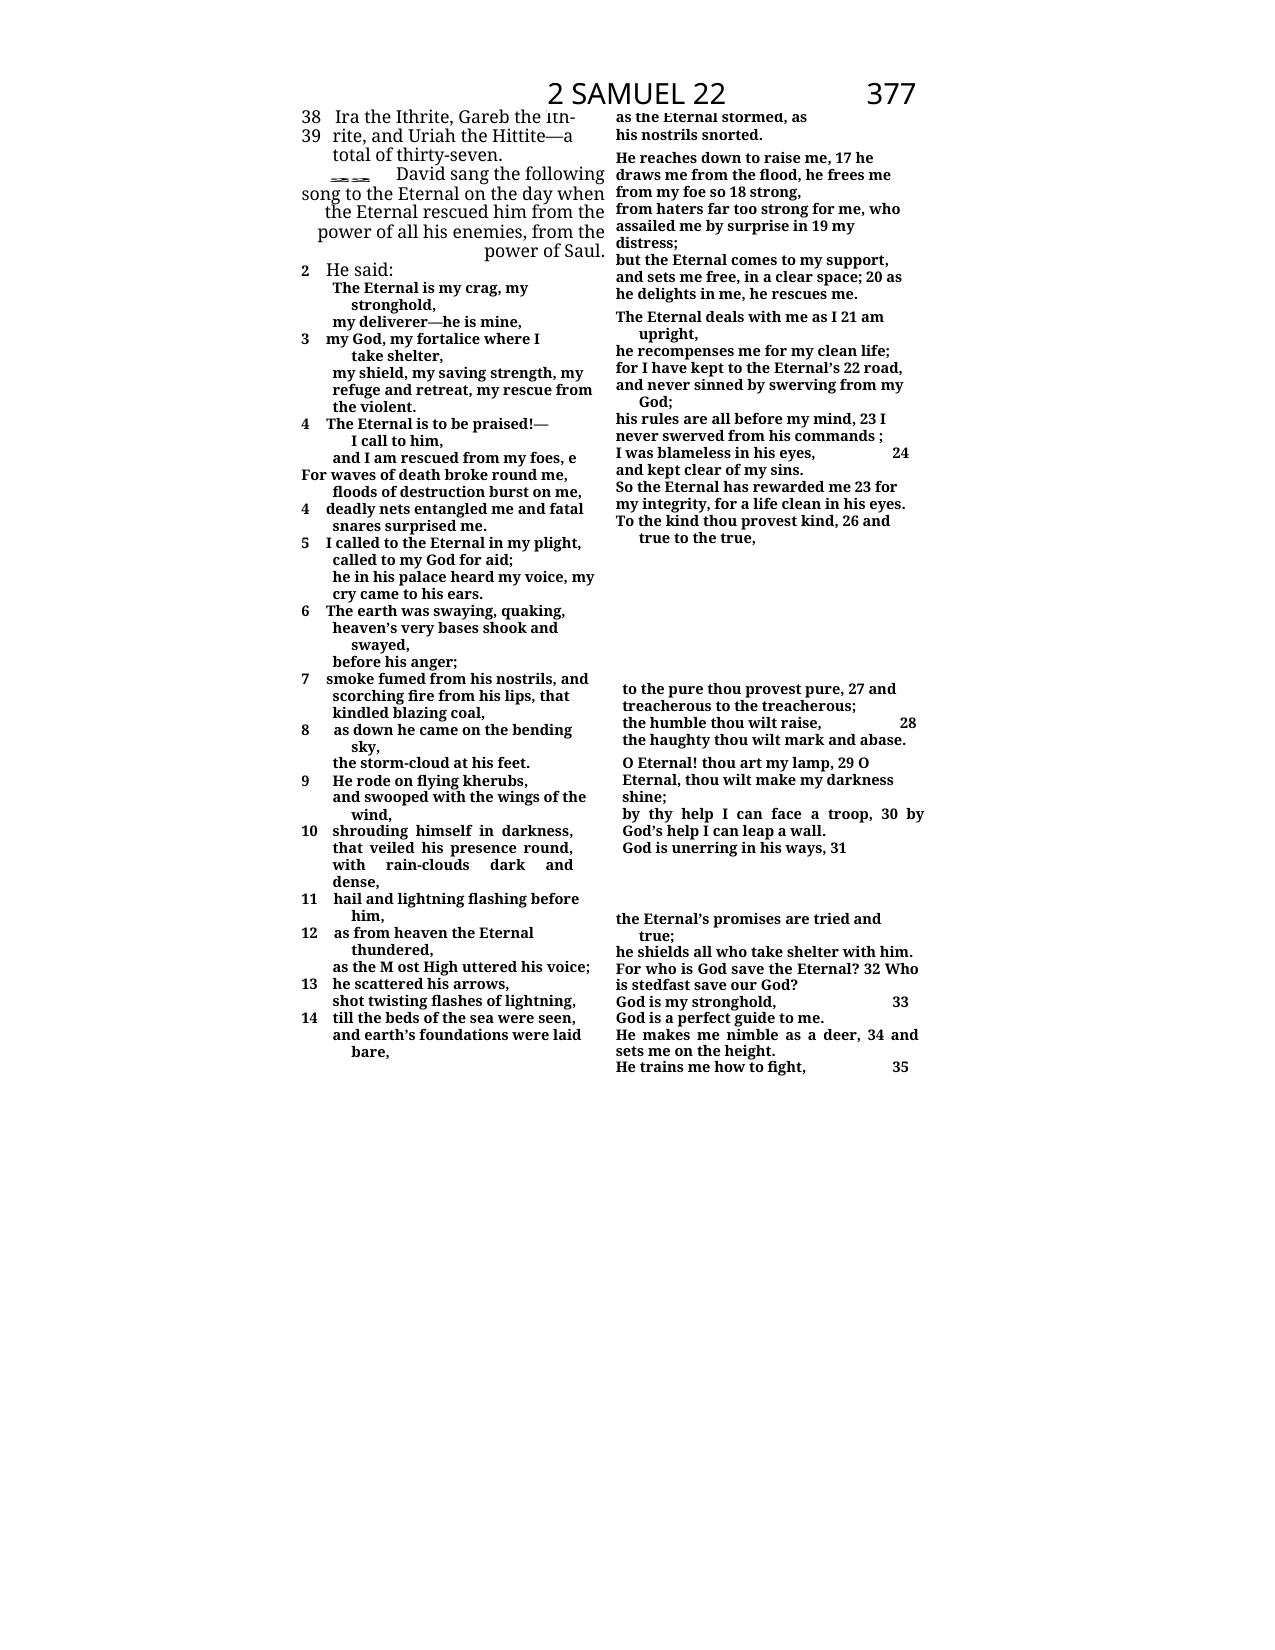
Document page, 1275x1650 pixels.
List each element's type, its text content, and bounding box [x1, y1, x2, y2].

text David sang the following song to the Eternal on the day when the Eternal rescued him from the power of all his enemies, from the power of Saul. [301, 166, 605, 261]
text as the M ost High uttered his voice; [332, 959, 605, 976]
text The Eternal deals with me as I 21 am upright, [616, 309, 919, 343]
text To the kind thou provest kind, 26 and true to the true, [616, 513, 919, 547]
list The earth was swaying, quaking, heaven’s very bases shook and [301, 603, 605, 637]
list to the pure thou provest pure, 27 and treacherous to the treacher­ous; [622, 681, 924, 715]
text he in his palace heard my voice, my cry came to his ears. [332, 569, 605, 603]
list The Eternal is to be praised!— [301, 416, 605, 433]
list deadly nets entangled me and fatal snares surprised me. [301, 501, 605, 535]
picture [330, 178, 370, 182]
list till the beds of the sea were seen, and earth’s foundations were laid [301, 1010, 605, 1044]
text The Eternal is my crag, my stronghold, [332, 280, 605, 314]
text He trains me how to fight, 35 [616, 1060, 919, 1076]
text He reaches down to raise me, 17 he draws me from the flood, he frees me from my foe so 18 strong, [616, 150, 919, 201]
text sky, [351, 738, 605, 755]
text the Eternal’s promises are tried and true; [616, 760, 919, 944]
list I called to the Eternal in my plight, called to my God for aid; [301, 535, 605, 569]
text I was blameless in his eyes, 24 [616, 445, 919, 462]
list smoke fumed from his nostrils, and scorching fire from his lips, that kindled blazing coal, [301, 671, 605, 721]
list the humble thou wilt raise, 28 [622, 715, 924, 732]
text but the Eternal comes to my sup­port, [616, 252, 919, 269]
text thundered, [351, 942, 605, 959]
list as down he came on the bending [301, 721, 605, 738]
text my shield, my saving strength, my refuge and retreat, my rescue from the violent. [332, 365, 605, 416]
text from haters far too strong for me, who assailed me by surprise in 19 my distress; [616, 201, 919, 252]
text he recompenses me for my clean life; [616, 343, 919, 360]
text he shields all who take shelter with him. [616, 944, 919, 961]
text I call to him, [351, 433, 605, 450]
text and sets me free, in a clear space; 20 as he delights in me, he rescues me. [616, 269, 919, 303]
text him, [351, 908, 605, 925]
text before his anger; [332, 653, 605, 671]
text and swooped with the wings of the wind, [332, 789, 605, 823]
list O Eternal! thou art my lamp, 29 O Eternal, thou wilt make my darkness shine; [622, 755, 924, 806]
text his rules are all before my mind, 23 I never swerved from his com­mands ; [616, 411, 919, 445]
text and kept clear of my sins. [616, 462, 919, 479]
text my deliverer—he is mine, [332, 314, 605, 331]
text God is a perfect guide to me. [616, 1010, 919, 1027]
text as the Eternal stormed, as his nostrils snorted. [616, 113, 809, 143]
list He said: [301, 261, 605, 280]
text shot twisting flashes of lightning, [332, 993, 605, 1010]
list shrouding himself in darkness, that veiled his presence round, with rain-clouds dark and dense, [301, 823, 574, 891]
text take shelter, [351, 348, 605, 365]
list hail and lightning flashing before [301, 891, 605, 908]
list the haughty thou wilt mark and abase. [622, 732, 924, 749]
text So the Eternal has rewarded me 23 for my integrity, for a life clean in his eyes. [616, 479, 919, 513]
text For who is God save the Eternal? 32 Who is stedfast save our God? [616, 961, 919, 994]
text for I have kept to the Eternal’s 22 road, [616, 360, 919, 377]
list God is unerring in his ways, 31 [622, 840, 924, 857]
text and I am rescued from my foes, e For waves of death broke round me, [301, 450, 605, 484]
text swayed, [351, 637, 605, 653]
text and never sinned by swerving from my God; [616, 377, 919, 411]
list my God, my fortalice where I [301, 331, 605, 348]
list Ira the Ithrite, Gareb the Ith- [301, 108, 605, 127]
list he scattered his arrows, [301, 976, 605, 993]
text the storm-cloud at his feet. [332, 755, 605, 772]
list as from heaven the Eternal [301, 925, 605, 942]
text floods of destruction burst on me, [332, 484, 605, 501]
text He makes me nimble as a deer, 34 and sets me on the height. [616, 1027, 919, 1060]
text God is my stronghold, 33 [616, 994, 919, 1010]
list by thy help I can face a troop, 30 by God’s help I can leap a wall. [622, 806, 924, 840]
list rite, and Uriah the Hittite—a total of thirty-seven. [301, 127, 605, 166]
text bare, [351, 1044, 605, 1061]
list He rode on flying kherubs, [301, 772, 605, 789]
